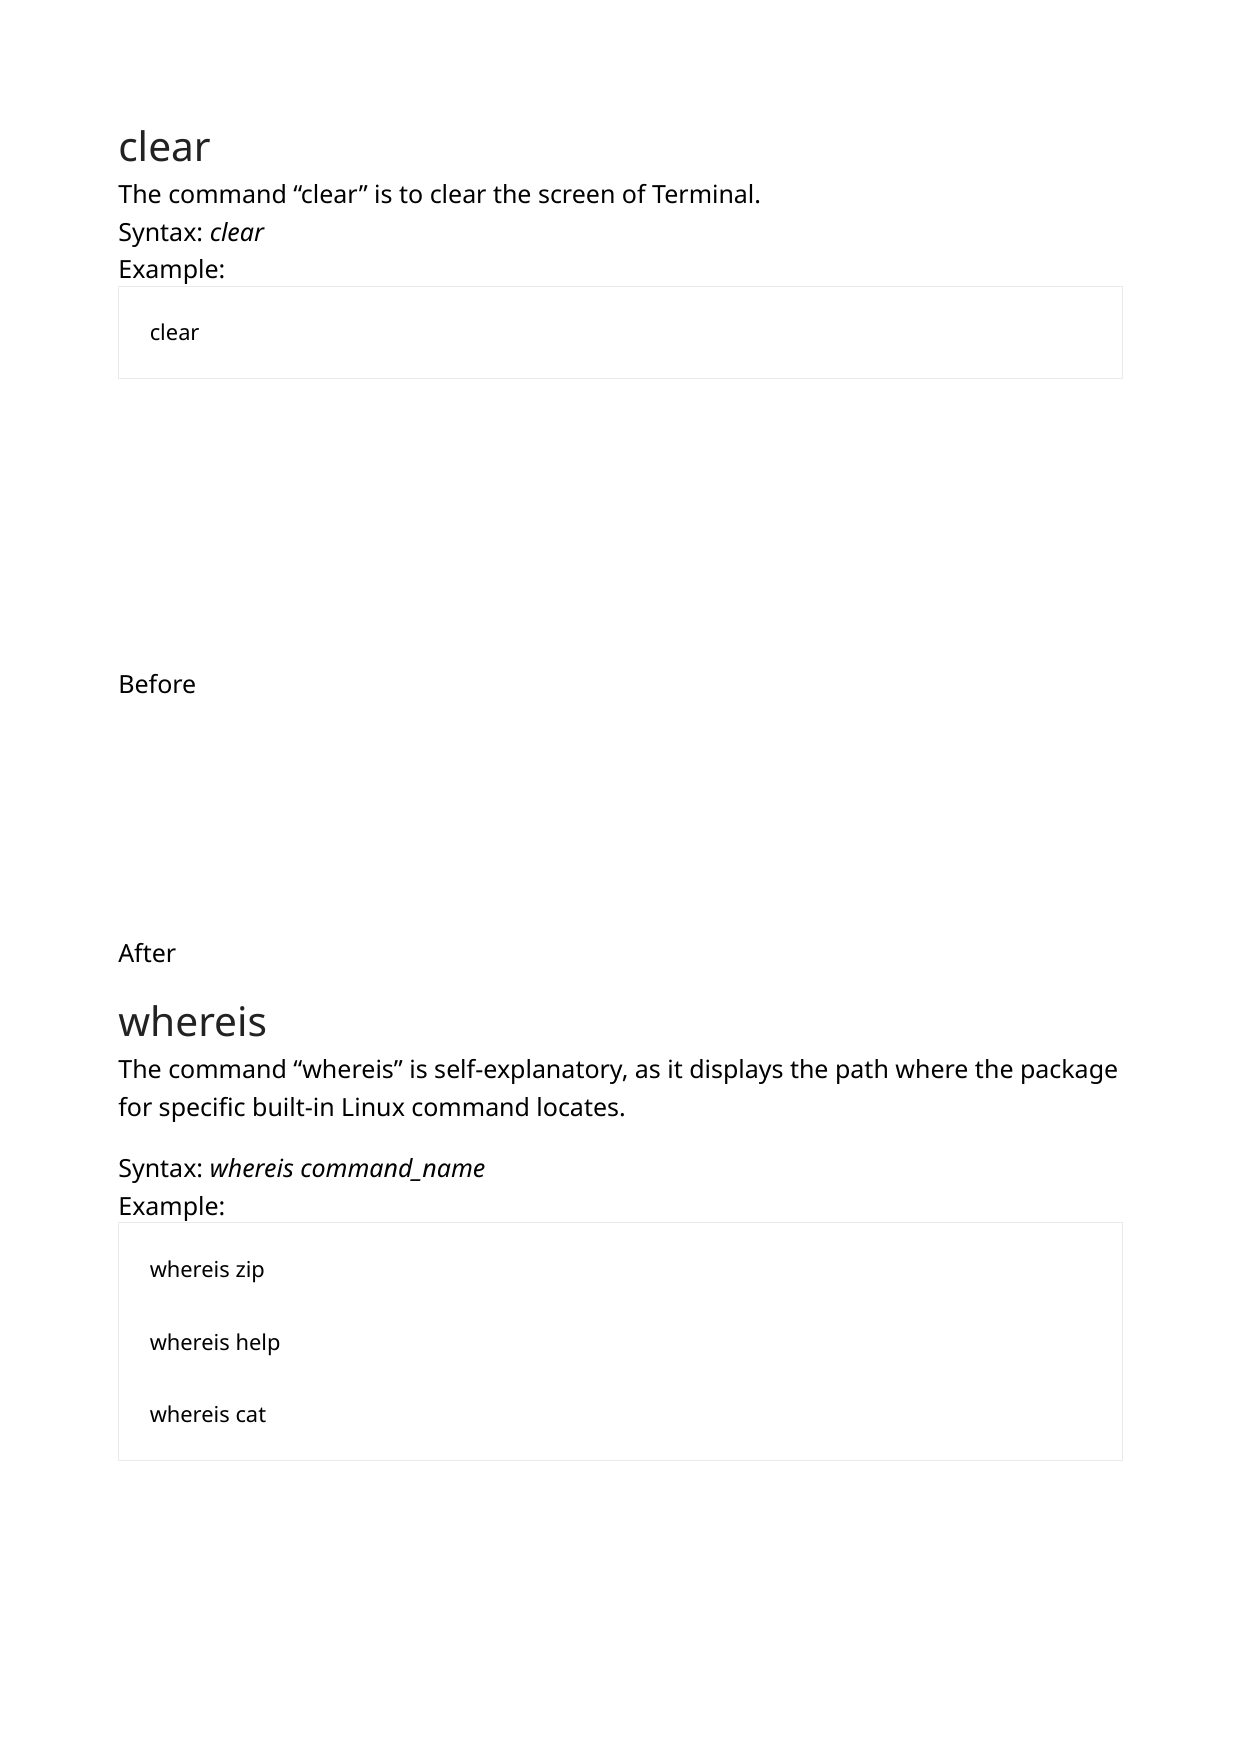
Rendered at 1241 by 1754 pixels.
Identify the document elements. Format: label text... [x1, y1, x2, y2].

text Syntax: whereis command_name Example: [118, 1147, 1122, 1222]
subtitle whereis [118, 993, 1122, 1049]
text Before [118, 664, 1122, 701]
text whereis cat [119, 1368, 1122, 1460]
text whereis zip [119, 1223, 1122, 1283]
text whereis help [119, 1295, 1122, 1356]
text The command “whereis” is self-explanatory, as it displays the path where the package for specific built-in Linux command locates. [118, 1049, 1122, 1124]
text clear [119, 287, 1122, 378]
text The command “clear” is to clear the screen of Terminal. Syntax: clear Example: [118, 173, 1122, 286]
text After [118, 932, 1122, 970]
subtitle clear [118, 118, 1122, 173]
